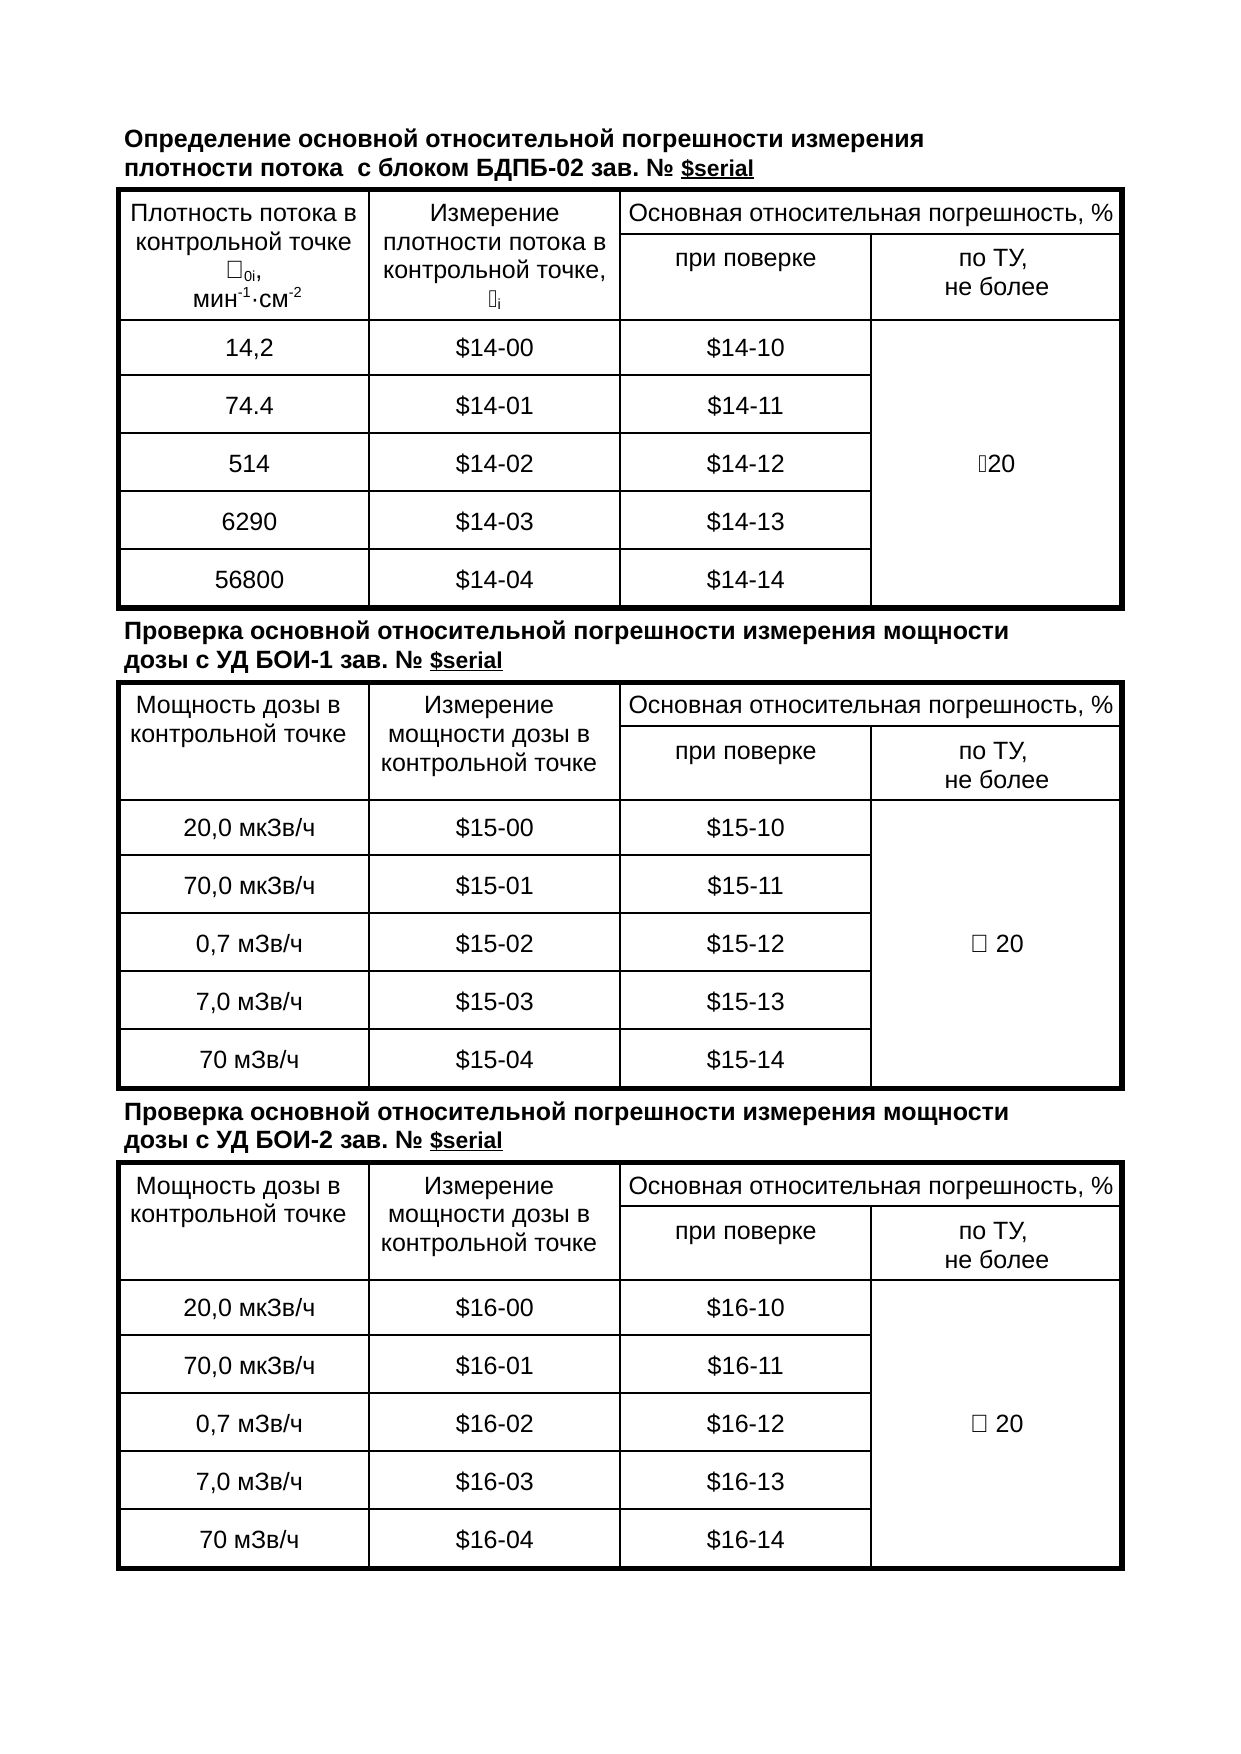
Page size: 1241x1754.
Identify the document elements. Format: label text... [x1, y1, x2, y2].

table_cell по ТУ, не более [872, 1207, 1119, 1279]
table_cell 70,0 мкЗв/ч [121, 856, 368, 912]
table_header Проверка основной относительной погрешности измерения мощности дозы с УД БОИ-1 зав. № $serial [118, 611, 1122, 679]
table_cell $16-13 [621, 1452, 870, 1508]
table_cell $14-13 [621, 492, 870, 547]
table_cell $15-00 [370, 801, 619, 854]
table_cell $16-12 [621, 1394, 870, 1450]
table_cell  20 [872, 801, 1119, 1086]
table_cell $15-11 [621, 856, 870, 912]
table_cell $15-13 [621, 972, 870, 1028]
table_cell $15-03 [370, 972, 619, 1028]
table_cell Основная относительная погрешность, % [621, 685, 1119, 725]
table_cell $15-10 [621, 801, 870, 854]
table_header Определение основной относительной погрешности измерения плотности потока с блоком БДПБ-02 зав. № $serial [118, 118, 1122, 187]
table_cell $16-04 [370, 1510, 619, 1566]
table_cell $14-03 [370, 492, 619, 547]
table_cell $14-00 [370, 321, 619, 374]
table_cell при поверке [621, 235, 870, 319]
table_cell по ТУ, не более [872, 727, 1119, 799]
table_cell 6290 [121, 492, 368, 547]
table_cell при поверке [621, 1207, 870, 1279]
table_cell $14-04 [370, 550, 619, 605]
table_cell $16-02 [370, 1394, 619, 1450]
table_cell $14-01 [370, 376, 619, 432]
table_cell по ТУ, не более [872, 235, 1119, 319]
table_cell Мощность дозы в контрольной точке [121, 685, 368, 799]
table_cell $14-10 [621, 321, 870, 374]
table_cell $14-11 [621, 376, 870, 432]
table_cell $15-04 [370, 1030, 619, 1086]
table_cell 74.4 [121, 376, 368, 432]
table_cell $14-12 [621, 434, 870, 489]
table_cell $16-00 [370, 1281, 619, 1334]
table_header Проверка основной относительной погрешности измерения мощности дозы с УД БОИ-2 зав. № $serial [118, 1091, 1122, 1160]
table_cell  20 [872, 1281, 1119, 1566]
table_cell $16-01 [370, 1336, 619, 1392]
table_cell Основная относительная погрешность, % [621, 1165, 1119, 1205]
table_cell 0,7 мЗв/ч [121, 1394, 368, 1450]
table_cell $15-12 [621, 914, 870, 970]
table_cell $15-02 [370, 914, 619, 970]
table_cell 70 мЗв/ч [121, 1510, 368, 1566]
table_cell 14,2 [121, 321, 368, 374]
table_cell 70 мЗв/ч [121, 1030, 368, 1086]
table_cell 7,0 мЗв/ч [121, 972, 368, 1028]
table_cell Измерение мощности дозы в контрольной точке [370, 1165, 619, 1279]
table_cell $14-14 [621, 550, 870, 605]
table_cell 56800 [121, 550, 368, 605]
table_cell Мощность дозы в контрольной точке [121, 1165, 368, 1279]
table_cell Основная относительная погрешность, % [621, 192, 1119, 232]
table_cell Плотность потока в контрольной точке 0i, мин-1·см-2 [121, 192, 368, 319]
table_cell 7,0 мЗв/ч [121, 1452, 368, 1508]
table_cell 20 [872, 321, 1119, 605]
table_cell 20,0 мкЗв/ч [121, 1281, 368, 1334]
table_cell $16-03 [370, 1452, 619, 1508]
table_cell $15-14 [621, 1030, 870, 1086]
table_cell $15-01 [370, 856, 619, 912]
table_cell Измерение плотности потока в контрольной точке, i [370, 192, 619, 319]
table_cell 0,7 мЗв/ч [121, 914, 368, 970]
table_cell 70,0 мкЗв/ч [121, 1336, 368, 1392]
table_cell 514 [121, 434, 368, 489]
table_cell $16-14 [621, 1510, 870, 1566]
table_cell Измерение мощности дозы в контрольной точке [370, 685, 619, 799]
table_cell при поверке [621, 727, 870, 799]
table_cell $16-11 [621, 1336, 870, 1392]
table_cell $14-02 [370, 434, 619, 489]
table_cell $16-10 [621, 1281, 870, 1334]
table_cell 20,0 мкЗв/ч [121, 801, 368, 854]
